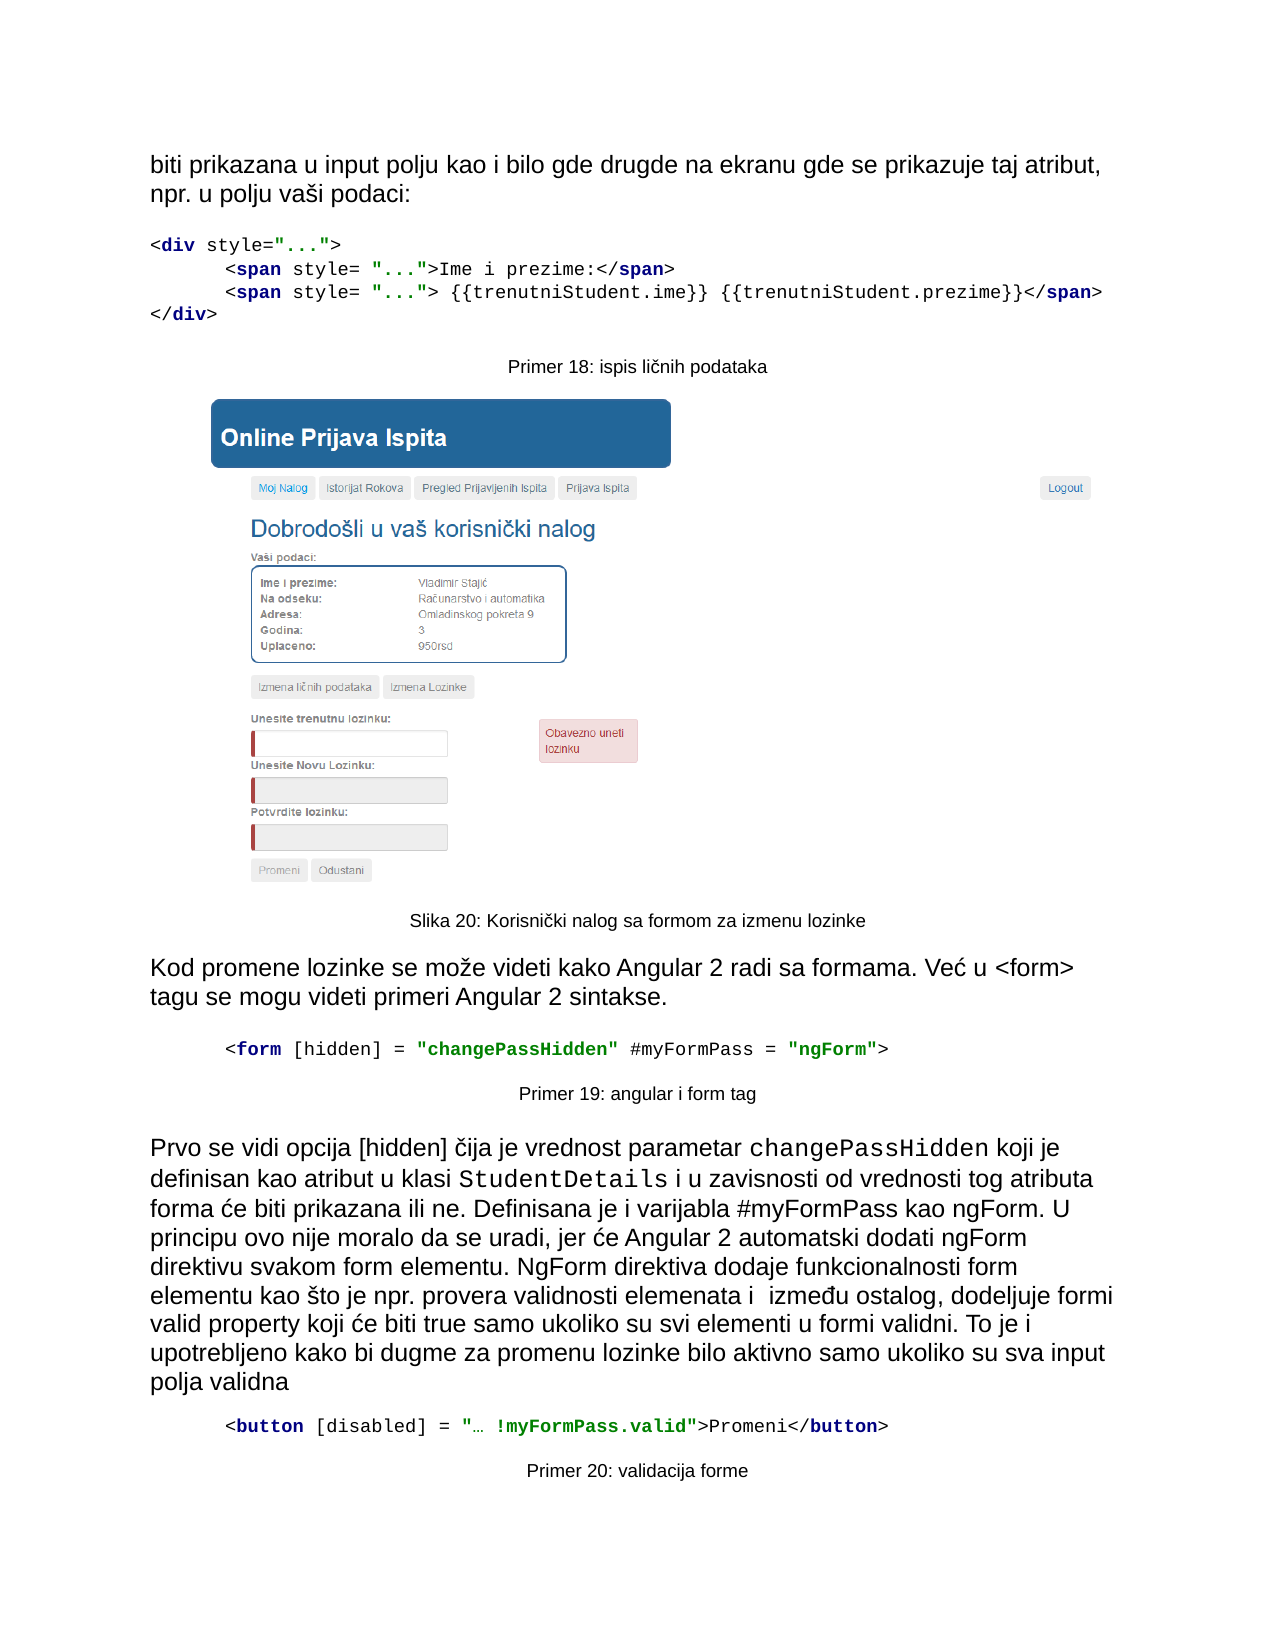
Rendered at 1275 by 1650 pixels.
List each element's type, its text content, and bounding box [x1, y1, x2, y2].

text Primer 18: ispis ličnih podataka [150, 356, 1125, 377]
text <span style= "...">Ime i prezime:</span> [150, 257, 1125, 281]
text </div> [150, 305, 1125, 326]
text <form [hidden] = "changePassHidden" #myFormPass = "ngForm"> [150, 1039, 1125, 1061]
text Primer 19: angular i form tag [150, 1082, 1125, 1104]
text <div style="..."> [150, 236, 1125, 257]
text Slika 20: Korisnički nalog sa formom za izmenu lozinke [150, 910, 1125, 932]
picture [150, 391, 1125, 889]
text <button [disabled] = "… !myFormPass.valid">Promeni</button> [150, 1417, 1125, 1438]
text <span style= "..."> {{trenutniStudent.ime}} {{trenutniStudent.prezime}}</span> [150, 281, 1125, 305]
text Kod promene lozinke se može videti kako Angular 2 radi sa formama. Već u <form> tagu se mogu videti primeri Angular 2 sintakse. [150, 953, 1125, 1011]
text biti prikazana u input polju kao i bilo gde drugde na ekranu gde se prikazuje taj atribut, npr. u polju vaši podaci: [150, 150, 1125, 207]
text Prvo se vidi opcija [hidden] čija je vrednost parametar changePassHidden koji je definisan kao atribut u klasi StudentDetails i u zavisnosti od vrednosti tog atributa forma će biti prikazana ili ne. Definisana je i varijabla #myFormPass kao ngForm. U principu ovo nije moralo da se uradi, jer će Angular 2 automatski dodati ngForm direktivu svakom form elementu. NgForm direktiva dodaje funkcionalnosti form elementu kao što je npr. provera validnosti elemenata i između ostalog, dodeljuje formi valid property koji će biti true samo ukoliko su svi elementi u formi validni. To je i upotrebljeno kako bi dugme za promenu lozinke bilo aktivno samo ukoliko su sva input polja validna [150, 1133, 1125, 1396]
text Primer 20: validacija forme [150, 1459, 1125, 1481]
